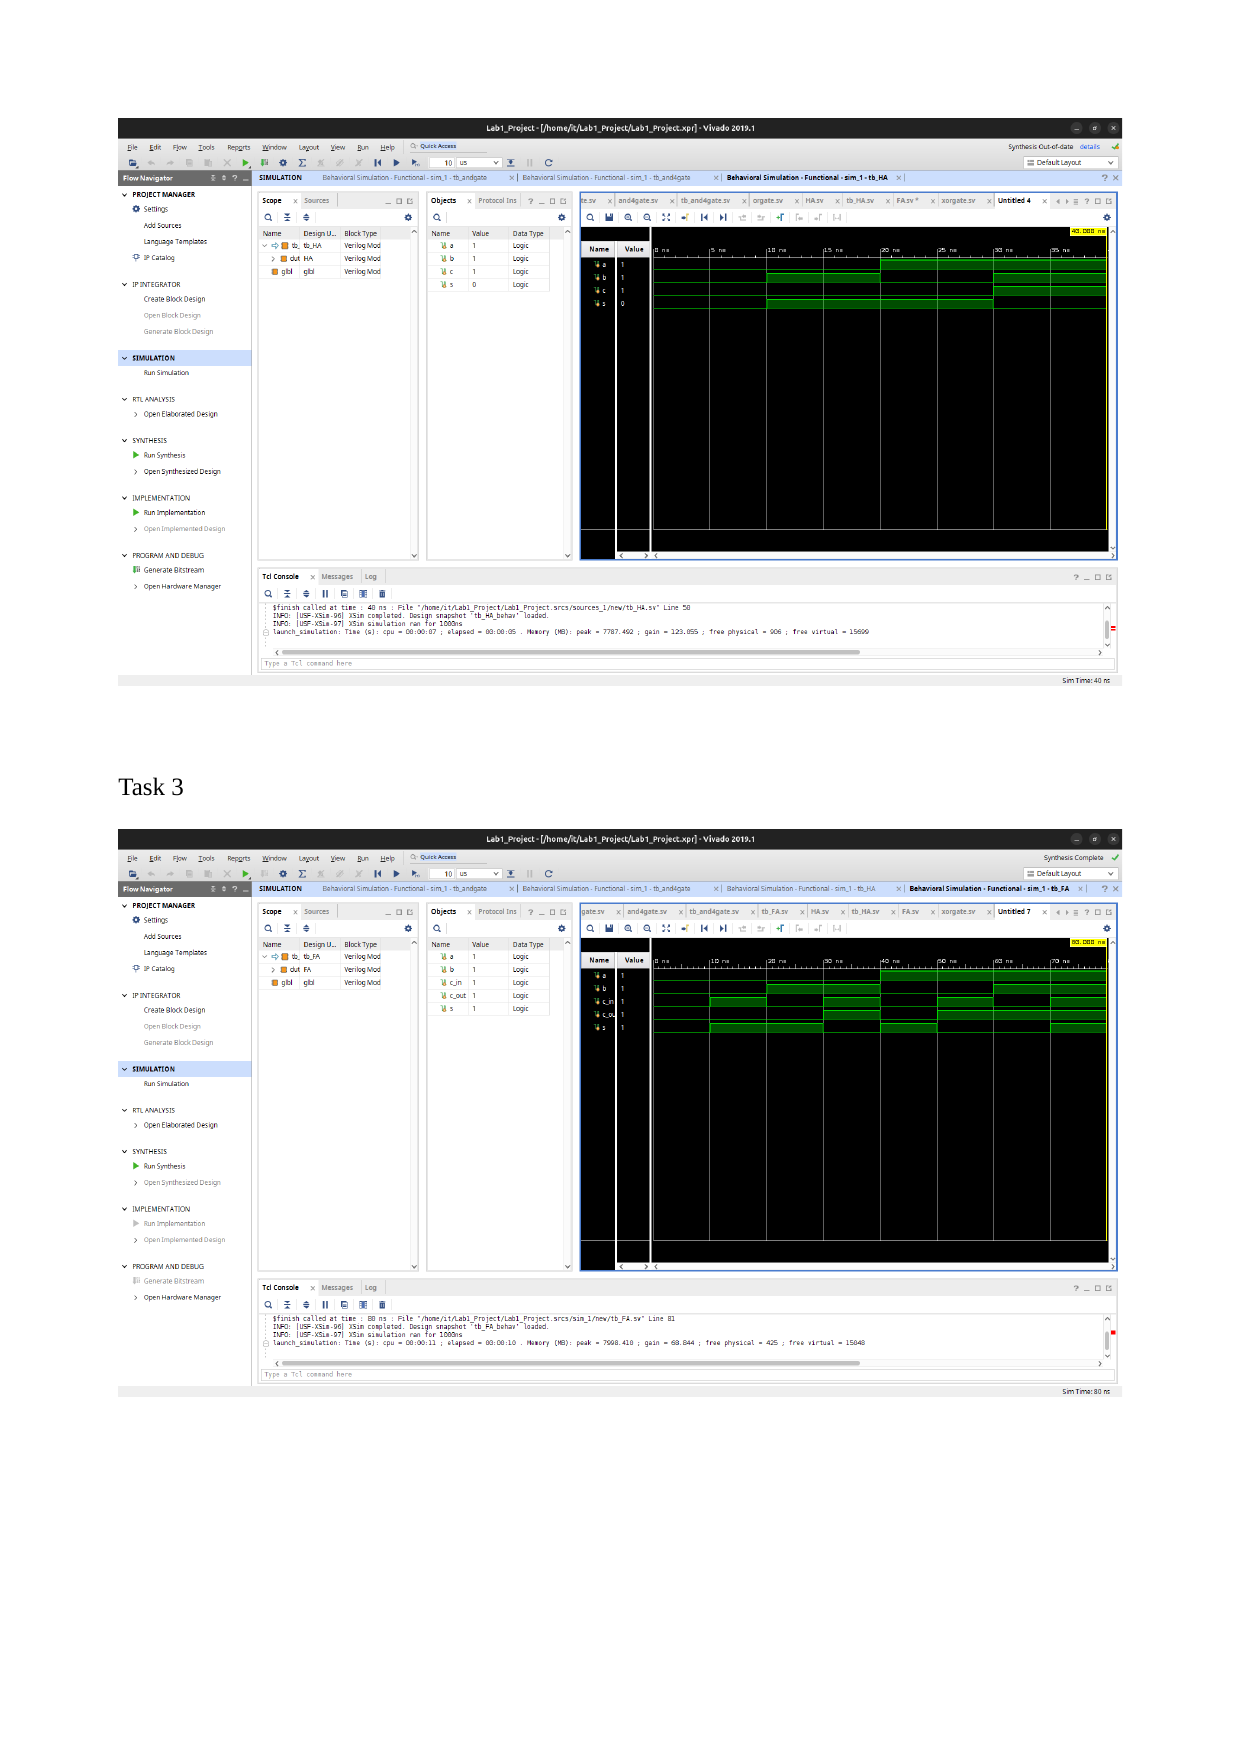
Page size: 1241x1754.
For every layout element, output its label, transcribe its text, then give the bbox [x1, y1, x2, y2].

picture [118, 118, 1123, 686]
text Task 3 [118, 772, 1122, 801]
picture [118, 829, 1123, 1397]
